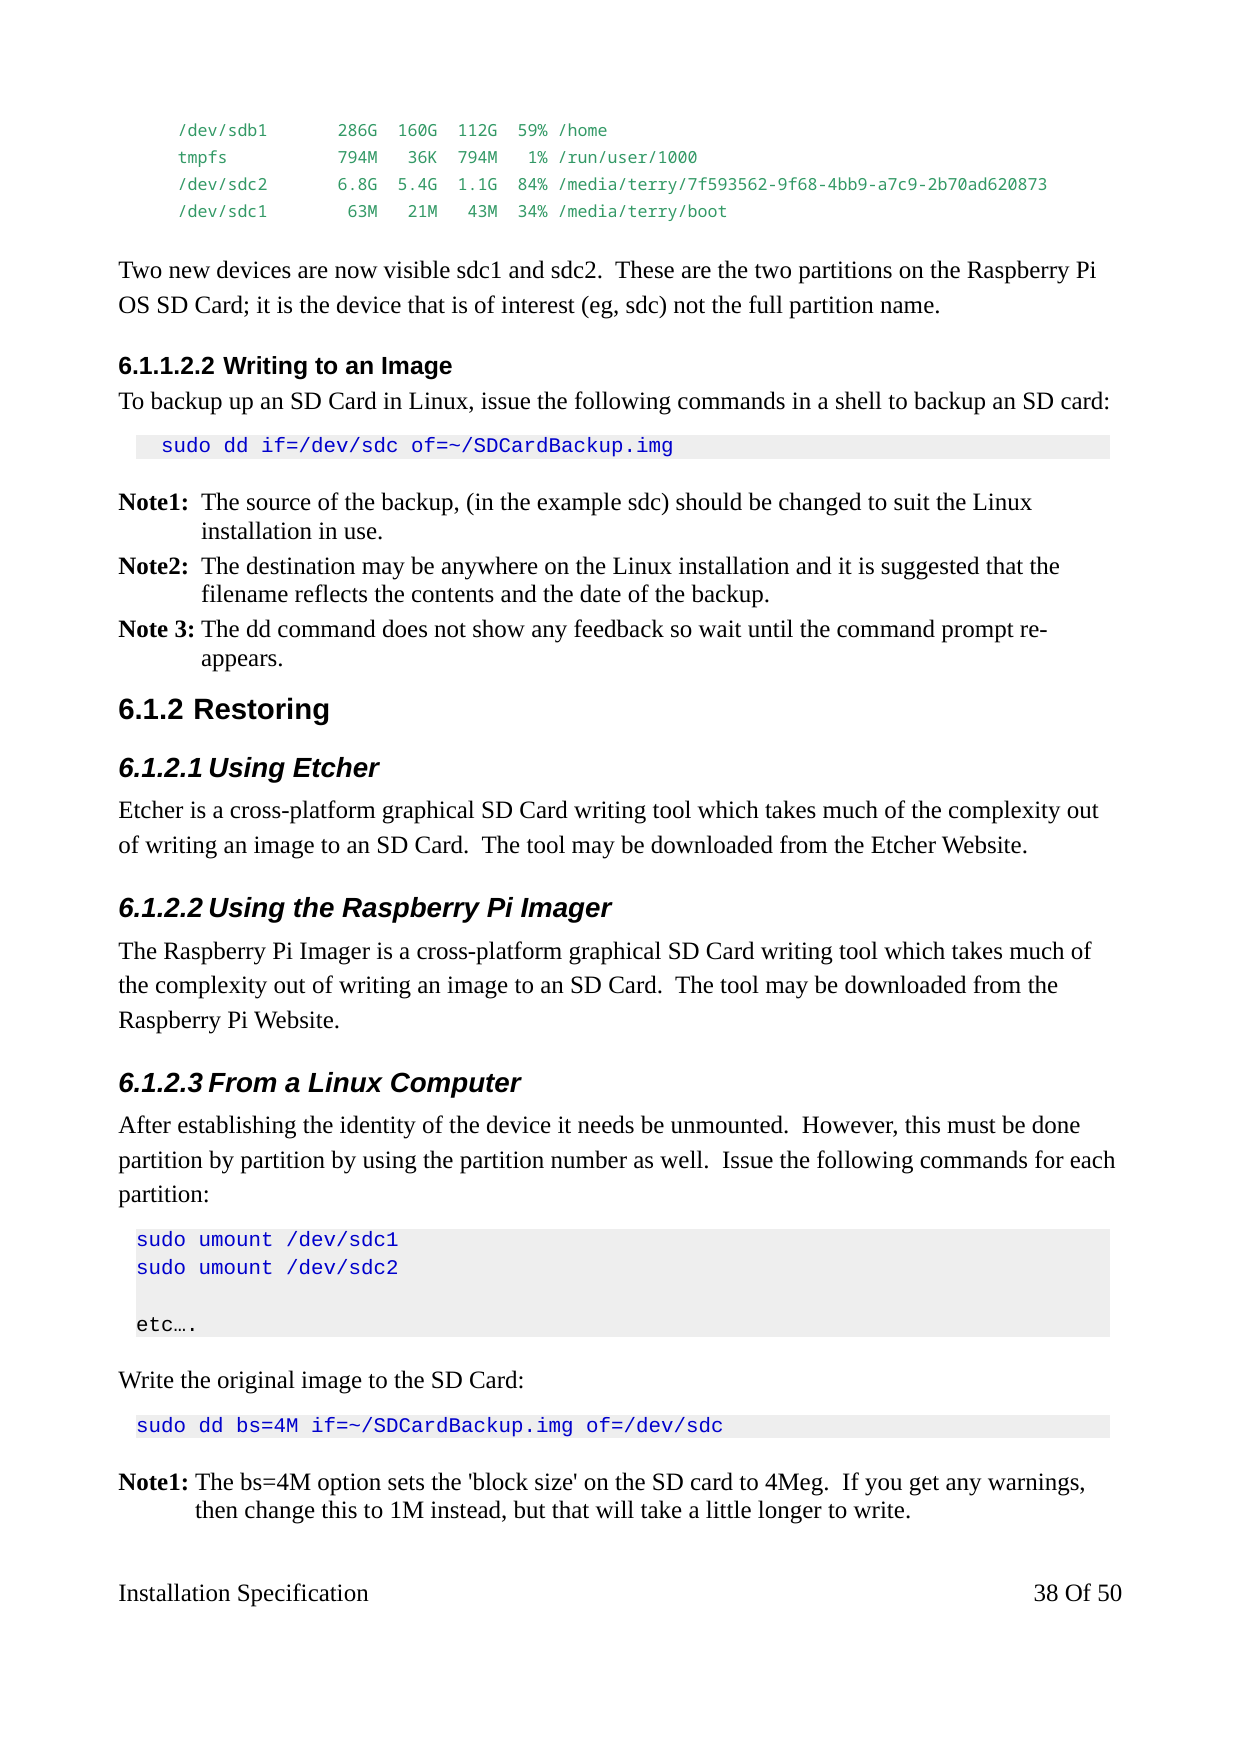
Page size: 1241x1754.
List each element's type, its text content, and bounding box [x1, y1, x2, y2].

text The Raspberry Pi Imager is a cross-platform graphical SD Card writing tool which takes much of the complexity out of writing an image to an SD Card. The tool may be downloaded from the Raspberry Pi Website. [118, 936, 1122, 1033]
subtitle Writing to an Image [118, 351, 1122, 380]
text Note2: The destination may be anywhere on the Linux installation and it is suggested that the filename reflects the contents and the date of the backup. [118, 551, 1122, 608]
subtitle Restoring [118, 692, 1122, 726]
text Write the original image to the SD Card: [118, 1366, 1122, 1394]
text After establishing the identity of the device it needs be unmounted. However, this must be done partition by partition by using the partition number as well. Issue the following commands for each partition: [118, 1111, 1122, 1208]
text sudo dd bs=4M if=~/SDCardBackup.img of=/dev/sdc [136, 1415, 1110, 1438]
text Two new devices are now visible sdc1 and sdc2. These are the two partitions on the Raspberry Pi OS SD Card; it is the device that is of interest (eg, sdc) not the full partition name. [118, 255, 1122, 319]
text etc…. [136, 1314, 1110, 1337]
text sudo dd if=/dev/sdc of=~/SDCardBackup.img [136, 435, 1110, 459]
text Note 3: The dd command does not show any feedback so wait until the command prompt re-appears. [118, 614, 1122, 672]
subtitle Using Etcher [118, 751, 1122, 783]
text Note1: The bs=4M option sets the 'block size' on the SD card to 4Meg. If you get any warnings, then change this to 1M instead, but that will take a little longer to write. [118, 1467, 1122, 1524]
subtitle Using the Raspberry Pi Imager [118, 891, 1122, 923]
text Etcher is a cross-platform graphical SD Card writing tool which takes much of the complexity out of writing an image to an SD Card. The tool may be downloaded from the Etcher Website. [118, 795, 1122, 858]
text sudo umount /dev/sdc1 [136, 1229, 1110, 1252]
text Note1: The source of the backup, (in the example sdc) should be changed to suit the Linux installation in use. [118, 487, 1122, 545]
subtitle From a Linux Computer [118, 1066, 1122, 1098]
text To backup up an SD Card in Linux, issue the following commands in a shell to backup an SD card: [118, 386, 1122, 415]
text /dev/sdb1 286G 160G 112G 59% /home tmpfs 794M 36K 794M 1% /run/user/1000 /dev/sdc2 6.8G 5.4G 1.1G 84% /media/terry/7f593562-9f68-4bb9-a7c9-2b70ad620873 /dev/sdc1 63M 21M 43M 34% /media/terry/boot [177, 118, 1110, 251]
text sudo umount /dev/sdc2 [136, 1257, 1110, 1281]
